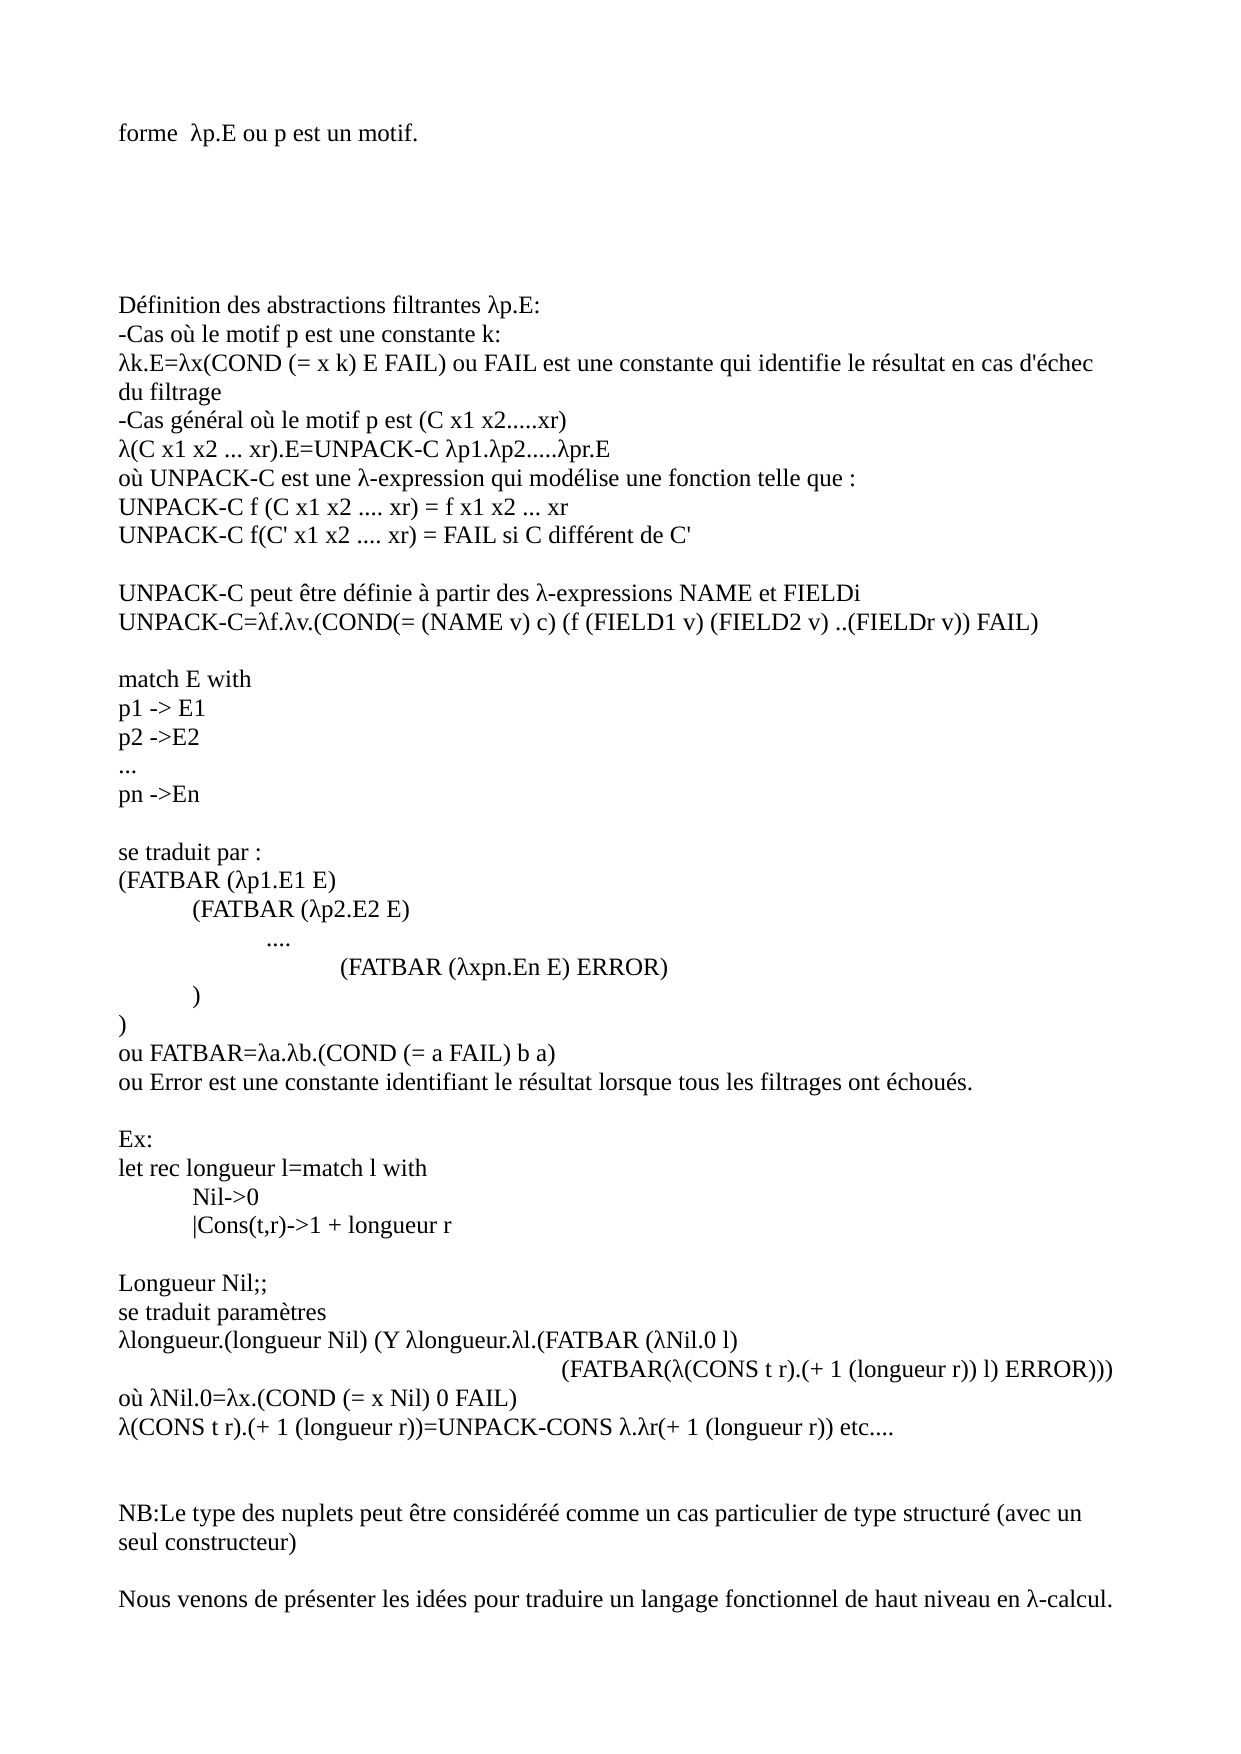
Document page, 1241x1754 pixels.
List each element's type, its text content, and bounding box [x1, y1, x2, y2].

text ou FATBAR=λa.λb.(COND (= a FAIL) b a) [118, 1038, 1122, 1067]
text Ex: [118, 1124, 1122, 1153]
text p2 ->E2 [118, 722, 1122, 751]
text ... [118, 751, 1122, 779]
text let rec longueur l=match l with [118, 1153, 1122, 1182]
text λ(CONS t r).(+ 1 (longueur r))=UNPACK-CONS λ.λr(+ 1 (longueur r)) etc.... [118, 1412, 1122, 1441]
text .... [118, 923, 1122, 952]
text se traduit par : [118, 837, 1122, 866]
text UNPACK-C=λf.λv.(COND(= (NAME v) c) (f (FIELD1 v) (FIELD2 v) ..(FIELDr v)) FAIL) [118, 607, 1122, 636]
text Nil->0 [118, 1182, 1122, 1211]
text -Cas où le motif p est une constante k: [118, 319, 1122, 348]
text forme λp.E ou p est un motif. [118, 118, 1122, 147]
text λk.E=λx(COND (= x k) E FAIL) ou FAIL est une constante qui identifie le résultat en cas d'échec du filtrage [118, 348, 1122, 406]
text (FATBAR (λp1.E1 E) [118, 866, 1122, 894]
text UNPACK-C peut être définie à partir des λ-expressions NAME et FIELDi [118, 578, 1122, 607]
text pn ->En [118, 779, 1122, 808]
text ) [118, 981, 1122, 1009]
text UNPACK-C f(C' x1 x2 .... xr) = FAIL si C différent de C' [118, 521, 1122, 549]
text NB:Le type des nuplets peut être considéréé comme un cas particulier de type structuré (avec un seul constructeur) [118, 1498, 1122, 1556]
text λlongueur.(longueur Nil) (Y λlongueur.λl.(FATBAR (λNil.0 l) [118, 1326, 1122, 1354]
text ) [118, 1009, 1122, 1038]
text (FATBAR (λxpn.En E) ERROR) [118, 952, 1122, 981]
text p1 -> E1 [118, 693, 1122, 722]
text ou Error est une constante identifiant le résultat lorsque tous les filtrages ont échoués. [118, 1067, 1122, 1096]
text Nous venons de présenter les idées pour traduire un langage fonctionnel de haut niveau en λ-calcul. [118, 1584, 1122, 1613]
text match E with [118, 664, 1122, 693]
text UNPACK-C f (C x1 x2 .... xr) = f x1 x2 ... xr [118, 492, 1122, 521]
text Longueur Nil;; [118, 1268, 1122, 1297]
text où λNil.0=λx.(COND (= x Nil) 0 FAIL) [118, 1383, 1122, 1412]
text se traduit paramètres [118, 1297, 1122, 1326]
text où UNPACK-C est une λ-expression qui modélise une fonction telle que : [118, 463, 1122, 492]
text (FATBAR (λp2.E2 E) [118, 894, 1122, 923]
text λ(C x1 x2 ... xr).E=UNPACK-C λp1.λp2.....λpr.E [118, 434, 1122, 463]
text |Cons(t,r)->1 + longueur r [118, 1211, 1122, 1239]
text (FATBAR(λ(CONS t r).(+ 1 (longueur r)) l) ERROR))) [118, 1354, 1122, 1383]
text Définition des abstractions filtrantes λp.E: [118, 291, 1122, 319]
text -Cas général où le motif p est (C x1 x2.....xr) [118, 406, 1122, 434]
